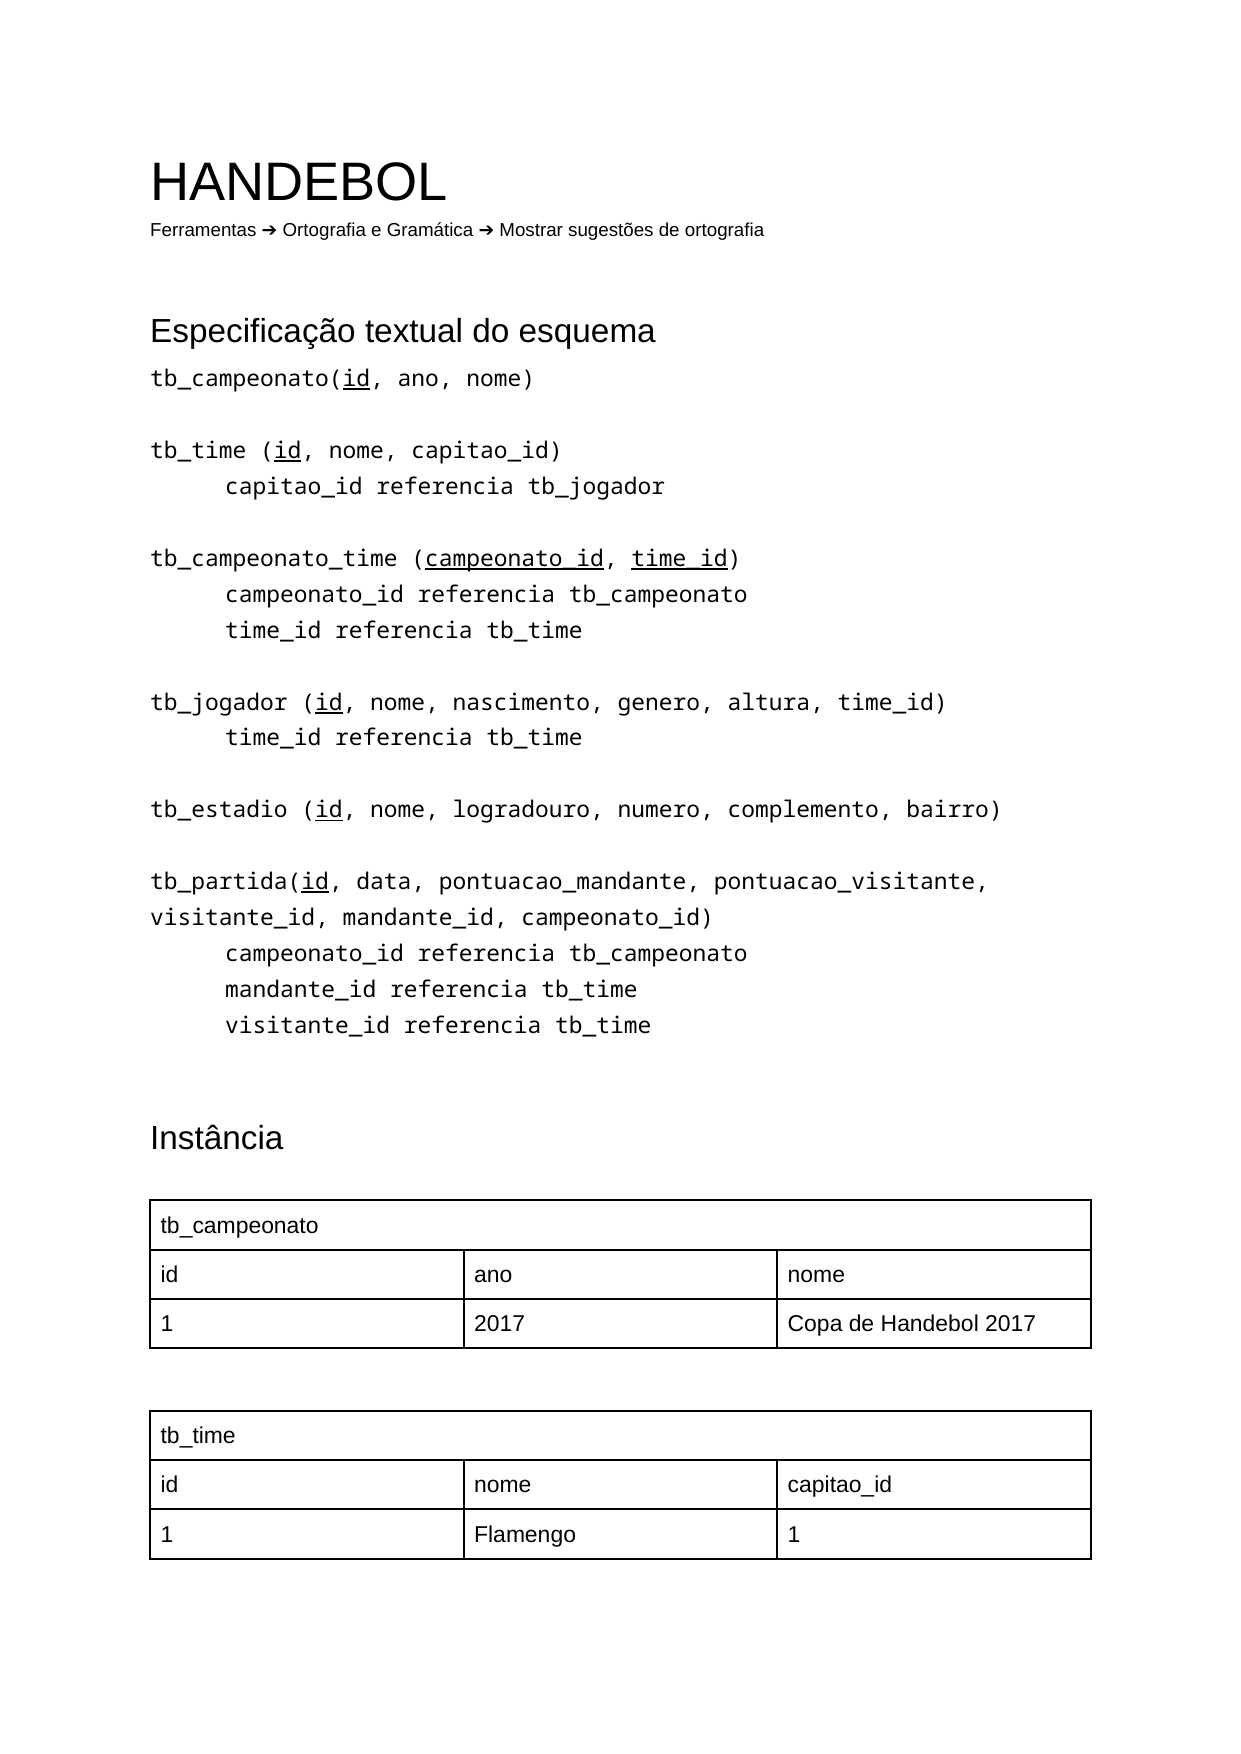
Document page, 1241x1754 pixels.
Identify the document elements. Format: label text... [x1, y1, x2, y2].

table_cell 1 [151, 1510, 463, 1557]
text time_id referencia tb_time [150, 613, 1090, 645]
text tb_campeonato_time (campeonato_id, time_id) [150, 542, 1090, 573]
table_cell ano [465, 1251, 776, 1298]
table_header tb_campeonato [151, 1201, 1090, 1249]
table_cell Flamengo [465, 1510, 776, 1557]
table_cell 1 [151, 1300, 463, 1347]
table_cell 1 [778, 1510, 1090, 1557]
table_cell Copa de Handebol 2017 [778, 1300, 1090, 1347]
table_cell id [151, 1251, 463, 1298]
table_header tb_time [151, 1412, 1090, 1459]
table_cell id [151, 1461, 463, 1508]
text tb_estadio (id, nome, logradouro, numero, complemento, bairro) [150, 793, 1090, 824]
text time_id referencia tb_time [150, 721, 1090, 753]
text capitao_id referencia tb_jogador [150, 470, 1090, 501]
table_cell 2017 [465, 1300, 776, 1347]
text tb_campeonato(id, ano, nome) [150, 362, 1090, 393]
text Ferramentas ➔ Ortografia e Gramática ➔ Mostrar sugestões de ortografia [150, 218, 1090, 240]
table_cell nome [465, 1461, 776, 1508]
text campeonato_id referencia tb_campeonato [150, 578, 1090, 609]
text tb_partida(id, data, pontuacao_mandante, pontuacao_visitante, visitante_id, mandante_id, campeonato_id) [150, 865, 1090, 932]
text mandante_id referencia tb_time [150, 973, 1090, 1004]
text campeonato_id referencia tb_campeonato [150, 937, 1090, 968]
subtitle Instância [150, 1118, 1090, 1157]
text tb_time (id, nome, capitao_id) [150, 434, 1090, 465]
text visitante_id referencia tb_time [150, 1009, 1090, 1040]
title HANDEBOL [150, 150, 1090, 212]
table_cell capitao_id [778, 1461, 1090, 1508]
subtitle Especificação textual do esquema [150, 311, 1090, 349]
text tb_jogador (id, nome, nascimento, genero, altura, time_id) [150, 685, 1090, 717]
table_cell nome [778, 1251, 1090, 1298]
